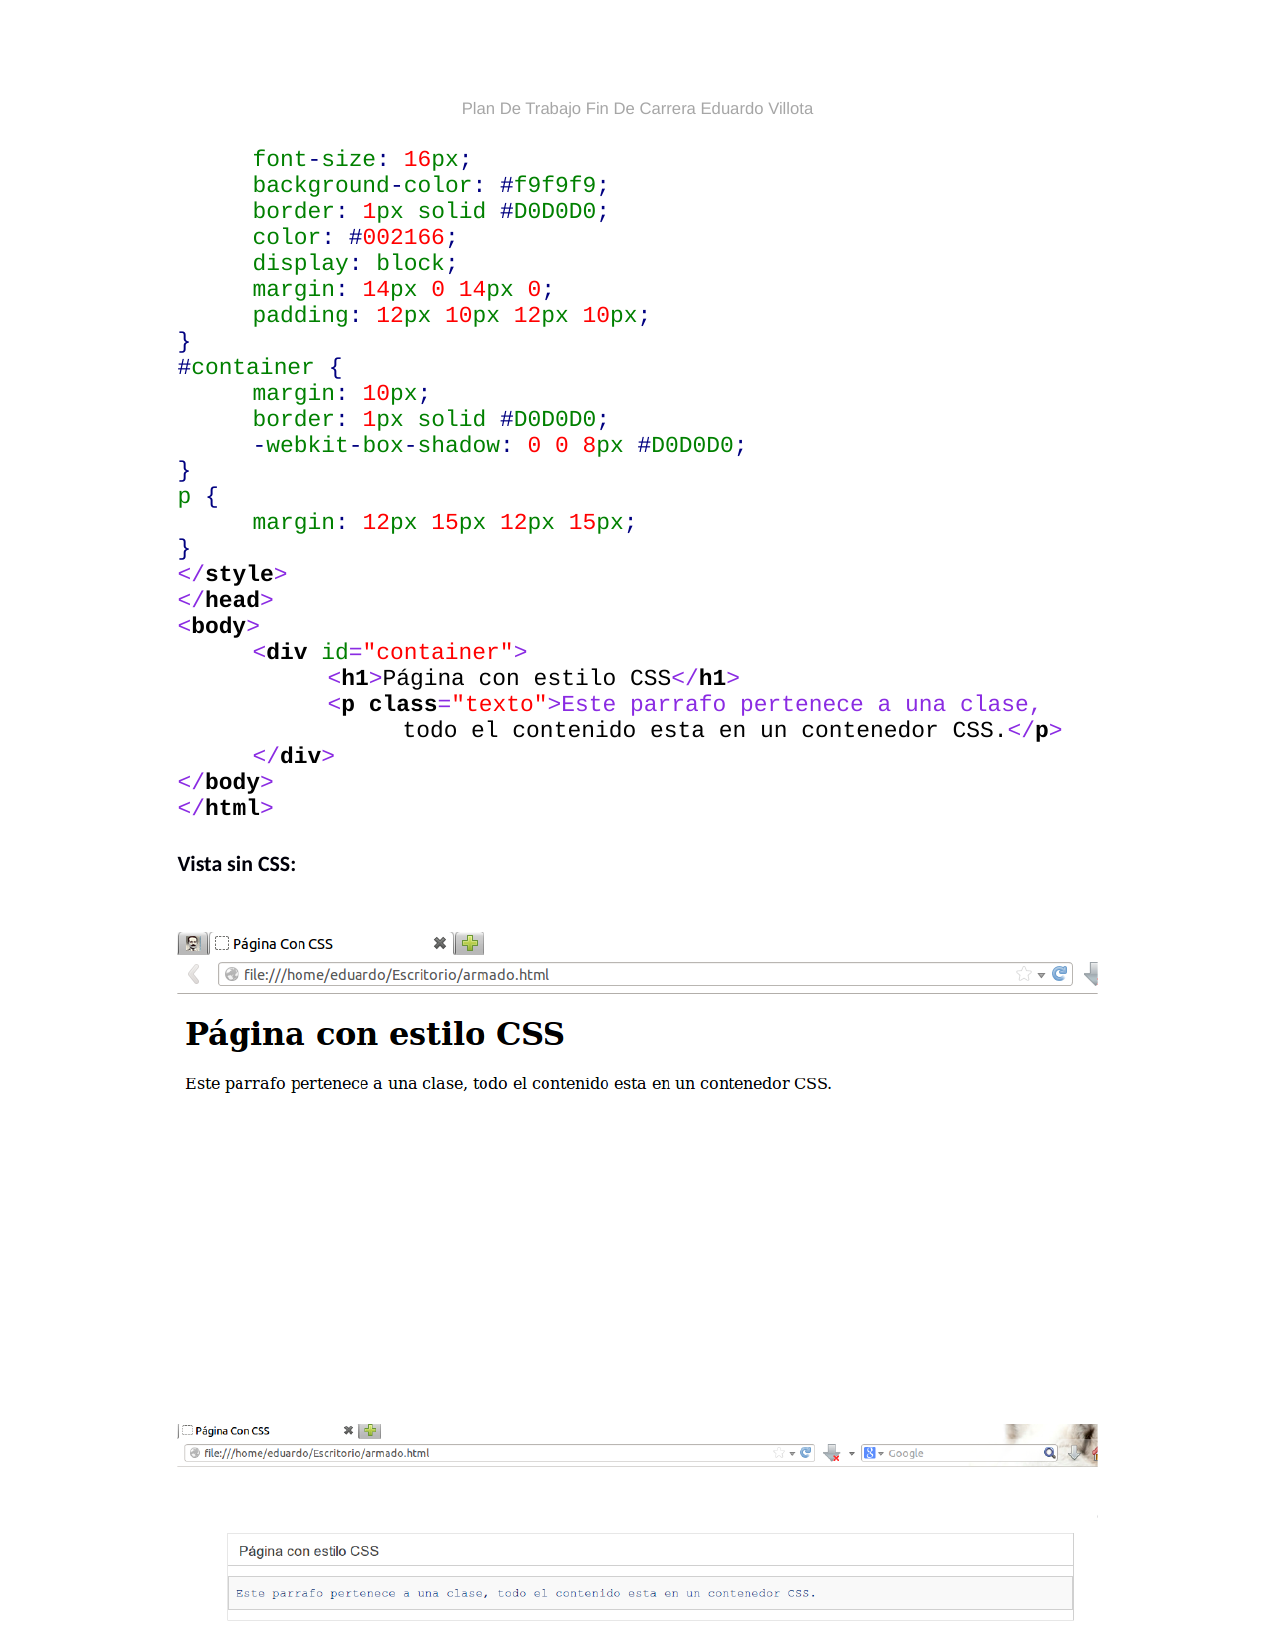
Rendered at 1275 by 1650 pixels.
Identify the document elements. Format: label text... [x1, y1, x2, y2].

text font-size: 16px; [177, 148, 1098, 173]
text Vista sin CSS: [177, 850, 1098, 877]
text color: #002166; [177, 225, 1098, 251]
text </style> [177, 563, 1098, 588]
text </html> [177, 796, 1098, 822]
picture [177, 932, 1098, 1225]
text border: 1px solid #D0D0D0; [177, 407, 1098, 433]
text -webkit-box-shadow: 0 0 8px #D0D0D0; [177, 433, 1098, 459]
text margin: 10px; [177, 381, 1098, 407]
text display: block; [177, 251, 1098, 277]
text border: 1px solid #D0D0D0; [177, 199, 1098, 225]
text </head> [177, 588, 1098, 614]
text } [177, 329, 1098, 355]
text #container { [177, 355, 1098, 381]
text margin: 12px 15px 12px 15px; [177, 511, 1098, 537]
text p { [177, 485, 1098, 511]
picture [177, 1424, 1098, 1650]
text background-color: #f9f9f9; [177, 173, 1098, 199]
text margin: 14px 0 14px 0; [177, 277, 1098, 303]
text padding: 12px 10px 12px 10px; [177, 303, 1098, 329]
text <h1>Página con estilo CSS</h1> [177, 666, 1098, 692]
text <p class="texto">Este parrafo pertenece a una clase, [177, 692, 1098, 718]
text </body> [177, 770, 1098, 796]
text <body> [177, 614, 1098, 640]
text <div id="container"> [177, 640, 1098, 666]
text todo el contenido esta en un contenedor CSS.</p> </div> [177, 718, 1098, 770]
text } [177, 459, 1098, 485]
text } [177, 537, 1098, 563]
